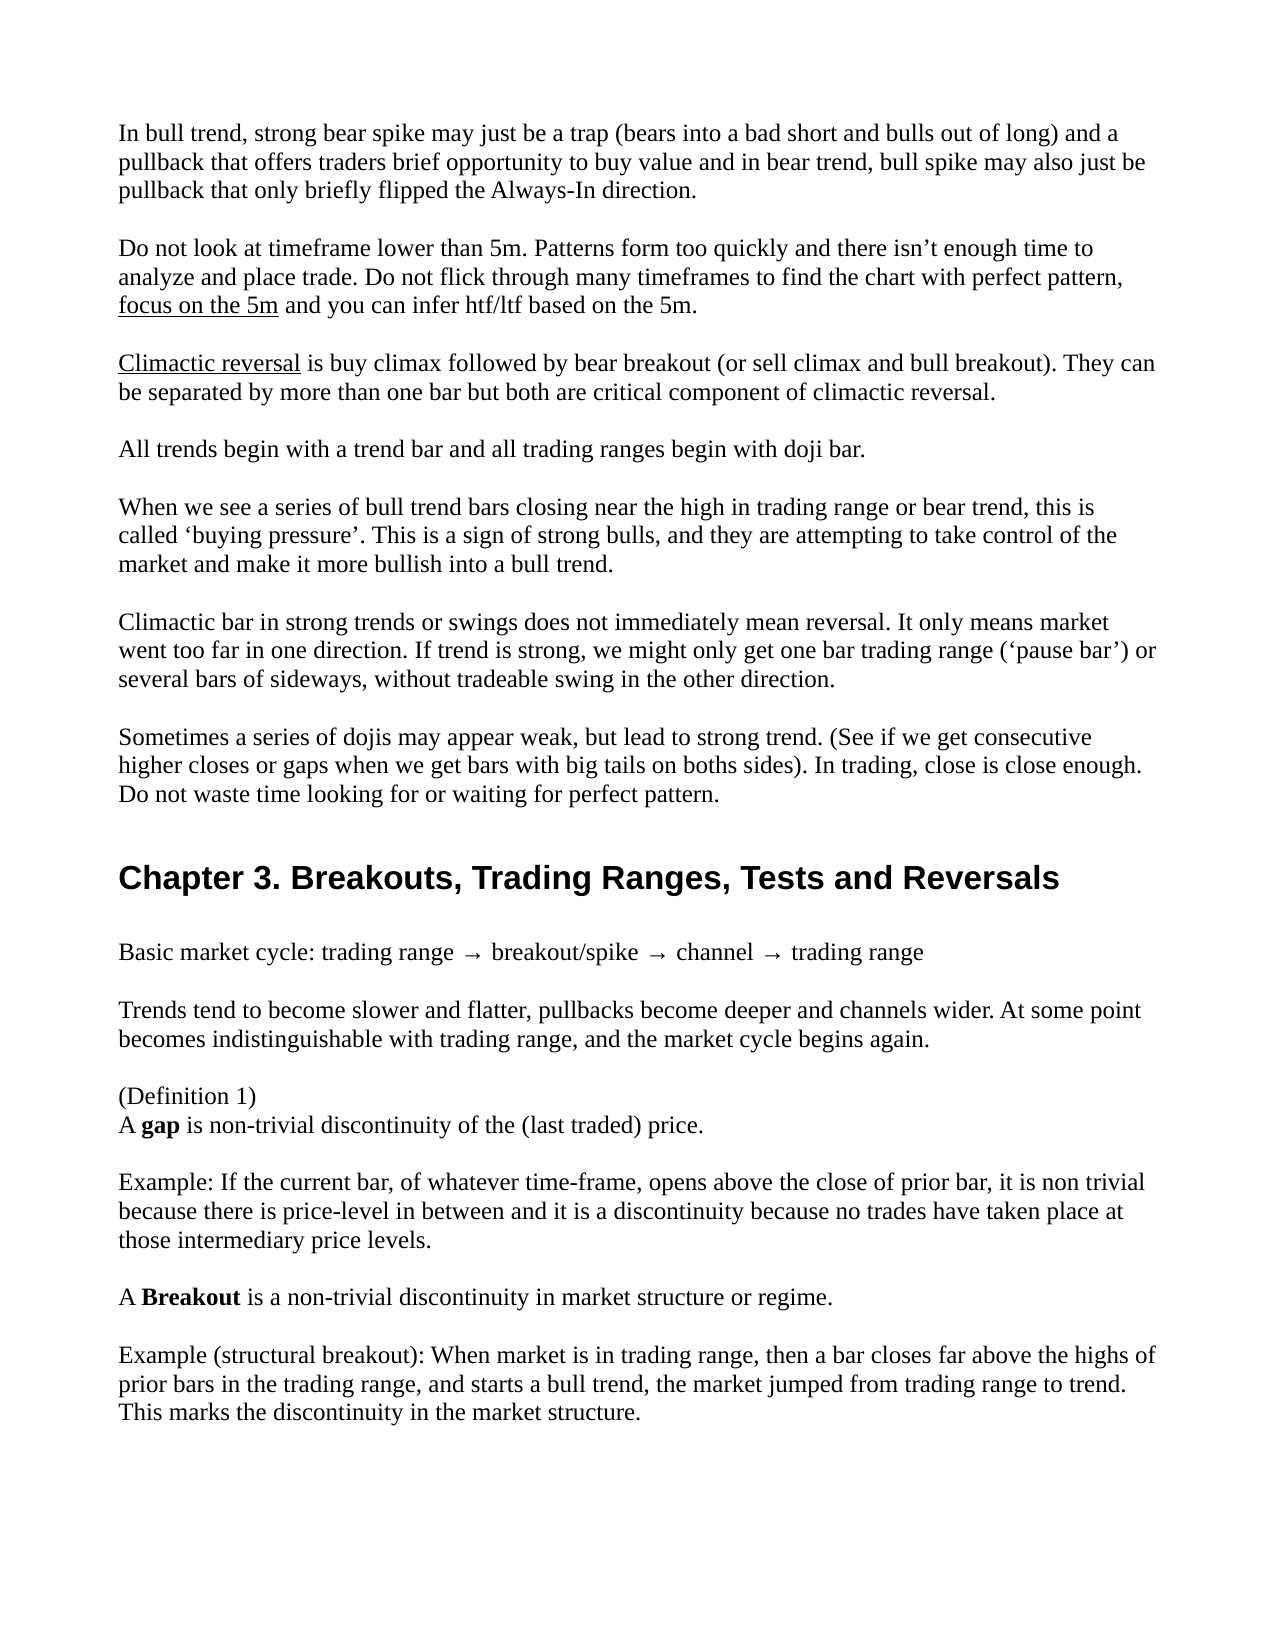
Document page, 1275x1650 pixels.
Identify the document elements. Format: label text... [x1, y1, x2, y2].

text All trends begin with a trend bar and all trading ranges begin with doji bar. [118, 434, 1157, 463]
text Example (structural breakout): When market is in trading range, then a bar closes far above the highs of prior bars in the trading range, and starts a bull trend, the market jumped from trading range to trend. This marks the discontinuity in the market structure. [118, 1340, 1157, 1426]
text (Definition 1) [118, 1081, 1157, 1110]
text A Breakout is a non-trivial discontinuity in market structure or regime. [118, 1282, 1157, 1311]
text Basic market cycle: trading range → breakout/spike → channel → trading range [118, 937, 1157, 966]
text Do not look at timeframe lower than 5m. Patterns form too quickly and there isn’t enough time to analyze and place trade. Do not flick through many timeframes to find the chart with perfect pattern, focus on the 5m and you can infer htf/ltf based on the 5m. [118, 233, 1157, 319]
text Climactic reversal is buy climax followed by bear breakout (or sell climax and bull breakout). They can be separated by more than one bar but both are critical component of climactic reversal. [118, 348, 1157, 406]
text A gap is non-trivial discontinuity of the (last traded) price. [118, 1110, 1157, 1139]
text In bull trend, strong bear spike may just be a trap (bears into a bad short and bulls out of long) and a pullback that offers traders brief opportunity to buy value and in bear trend, bull spike may also just be pullback that only briefly flipped the Always-In direction. [118, 118, 1157, 204]
text Climactic bar in strong trends or swings does not immediately mean reversal. It only means market went too far in one direction. If trend is strong, we might only get one bar trading range (‘pause bar’) or several bars of sideways, without tradeable swing in the other direction. [118, 607, 1157, 693]
text Trends tend to become slower and flatter, pullbacks become deeper and channels wider. At some point becomes indistinguishable with trading range, and the market cycle begins again. [118, 995, 1157, 1052]
text Sometimes a series of dojis may appear weak, but lead to strong trend. (See if we get consecutive higher closes or gaps when we get bars with big tails on boths sides). In trading, close is close enough. Do not waste time looking for or waiting for perfect pattern. [118, 722, 1157, 808]
subtitle Chapter 3. Breakouts, Trading Ranges, Tests and Reversals [118, 858, 1157, 896]
text Example: If the current bar, of whatever time-frame, opens above the close of prior bar, it is non trivial because there is price-level in between and it is a discontinuity because no trades have taken place at those intermediary price levels. [118, 1167, 1157, 1254]
text When we see a series of bull trend bars closing near the high in trading range or bear trend, this is called ‘buying pressure’. This is a sign of strong bulls, and they are attempting to take control of the market and make it more bullish into a bull trend. [118, 492, 1157, 578]
